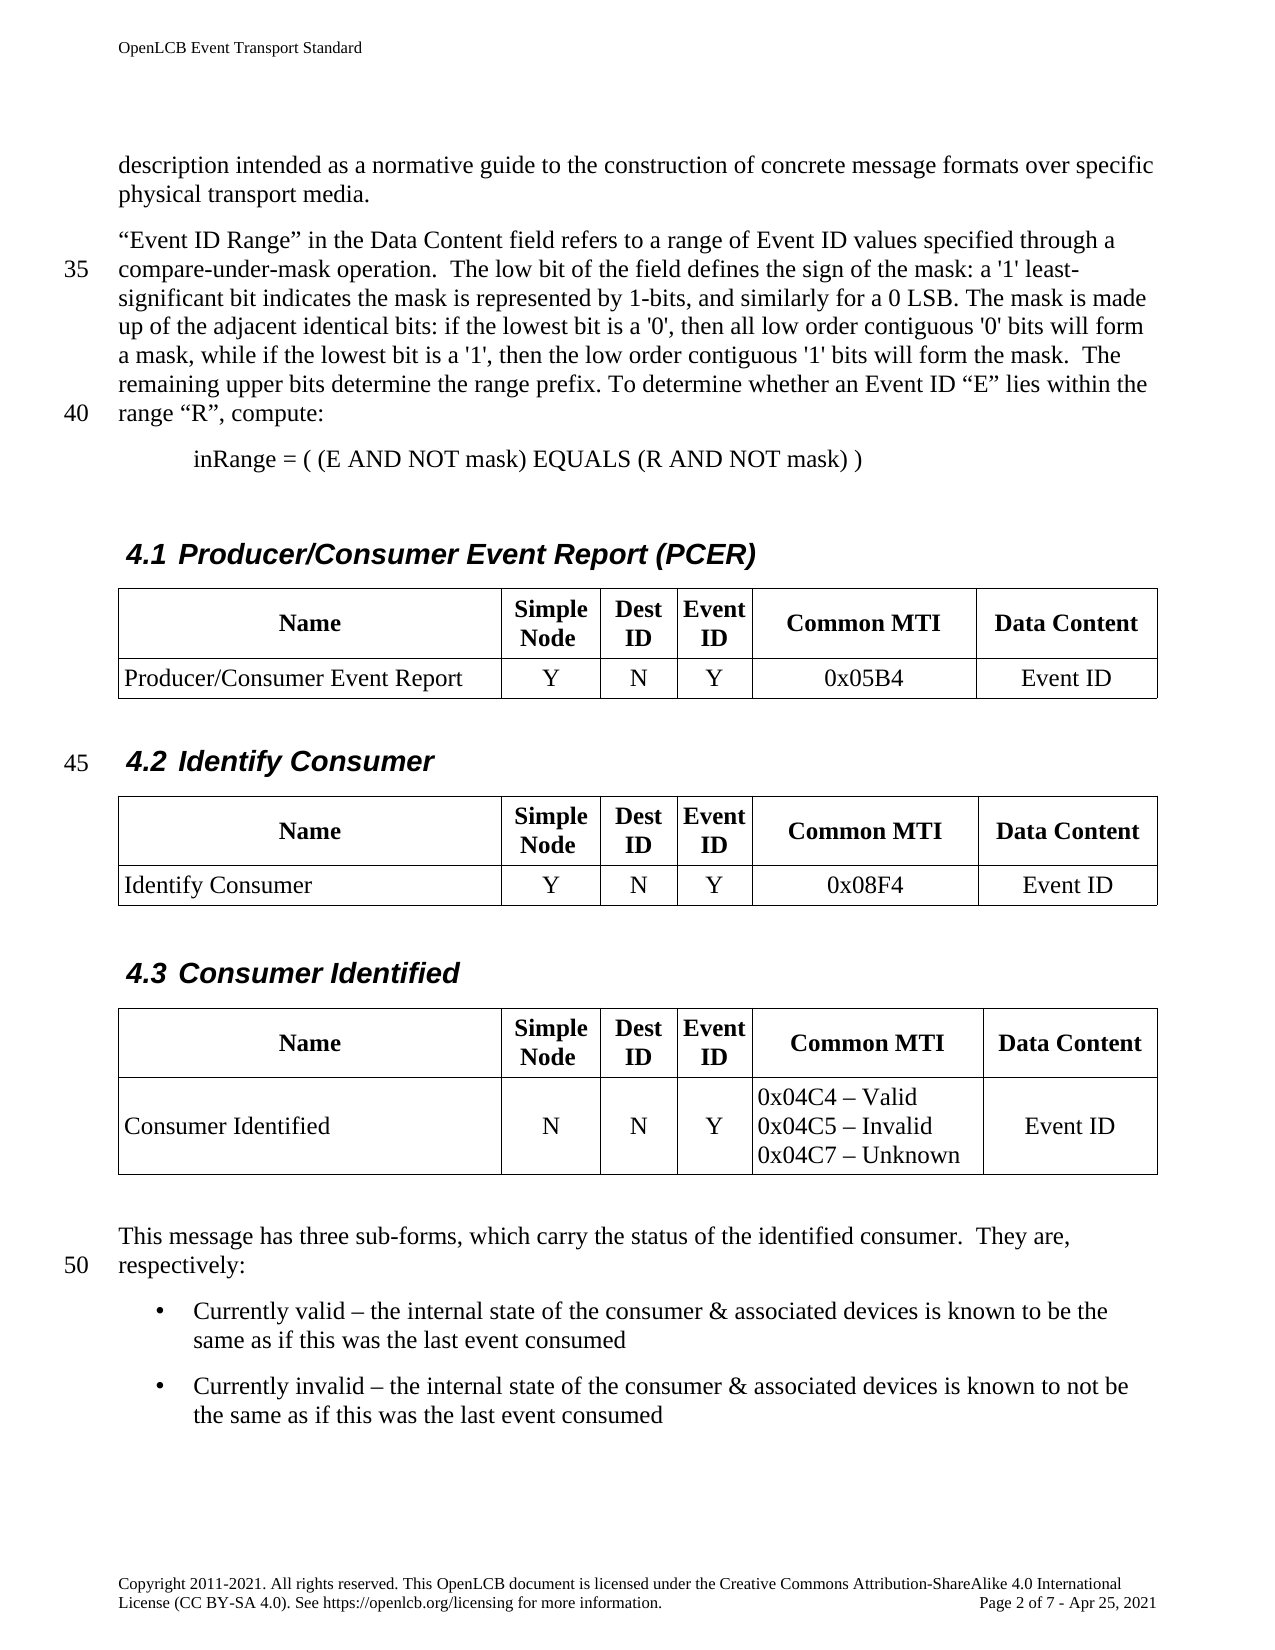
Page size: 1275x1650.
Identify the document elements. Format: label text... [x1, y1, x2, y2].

table_header Data Content [984, 1009, 1157, 1077]
table_cell N [601, 1078, 677, 1174]
table_header Simple Node [502, 797, 600, 864]
table_cell Identify Consumer [119, 866, 501, 905]
table_cell N [502, 1078, 600, 1174]
text description intended as a normative guide to the construction of concrete message formats over specific physical transport media. [118, 150, 1157, 207]
list Currently invalid – the internal state of the consumer & associated devices is known to not be the same as if this was the last event consumed [156, 1371, 1157, 1429]
table_cell 0x08F4 [753, 866, 978, 905]
table_cell Event ID [979, 866, 1157, 905]
table_cell Event ID [977, 659, 1157, 698]
table_header Name [119, 797, 501, 864]
table_cell Y [502, 659, 600, 698]
table_cell N [601, 866, 677, 905]
table_cell Consumer Identified [119, 1078, 501, 1174]
table_cell Y [678, 1078, 752, 1174]
table_cell N [601, 659, 677, 698]
table_header Common MTI [753, 797, 978, 864]
table_header Name [119, 589, 501, 657]
table_header Data Content [979, 797, 1157, 864]
table_header Data Content [977, 589, 1157, 657]
list Currently valid – the internal state of the consumer & associated devices is known to be the same as if this was the last event consumed [156, 1296, 1157, 1354]
table_header Common MTI [753, 1009, 983, 1077]
table_cell 0x05B4 [753, 659, 976, 698]
table_cell Producer/Consumer Event Report [119, 659, 501, 698]
table_header Event ID [678, 589, 752, 657]
text This message has three sub-forms, which carry the status of the identified consumer. They are, respectively: [118, 1221, 1157, 1278]
table_cell Y [678, 866, 752, 905]
table_header Event ID [678, 797, 752, 864]
text “Event ID Range” in the Data Content field refers to a range of Event ID values specified through a compare-under-mask operation. The low bit of the field defines the sign of the mask: a '1' least-significant bit indicates the mask is represented by 1-bits, and similarly for a 0 LSB. The mask is made up of the adjacent identical bits: if the lowest bit is a '0', then all low order contiguous '0' bits will form a mask, while if the lowest bit is a '1', then the low order contiguous '1' bits will form the mask. The remaining upper bits determine the range prefix. To determine whether an Event ID “E” lies within the range “R”, compute: [118, 225, 1157, 426]
table_cell Y [502, 866, 600, 905]
subtitle Producer/Consumer Event Report (PCER) [118, 537, 1157, 571]
table_header Dest ID [601, 1009, 677, 1077]
table_header Dest ID [601, 589, 677, 657]
table_cell 0x04C4 – Valid 0x04C5 – Invalid 0x04C7 – Unknown [753, 1078, 983, 1174]
table_header Dest ID [601, 797, 677, 864]
table_header Common MTI [753, 589, 976, 657]
subtitle Consumer Identified [118, 956, 1157, 990]
table_cell Event ID [984, 1078, 1157, 1174]
subtitle Identify Consumer [118, 744, 1157, 778]
table_header Event ID [678, 1009, 752, 1077]
table_cell Y [678, 659, 752, 698]
text inRange = ( (E AND NOT mask) EQUALS (R AND NOT mask) ) [118, 444, 1157, 473]
table_header Simple Node [502, 589, 600, 657]
table_header Simple Node [502, 1009, 600, 1077]
table_header Name [119, 1009, 501, 1077]
